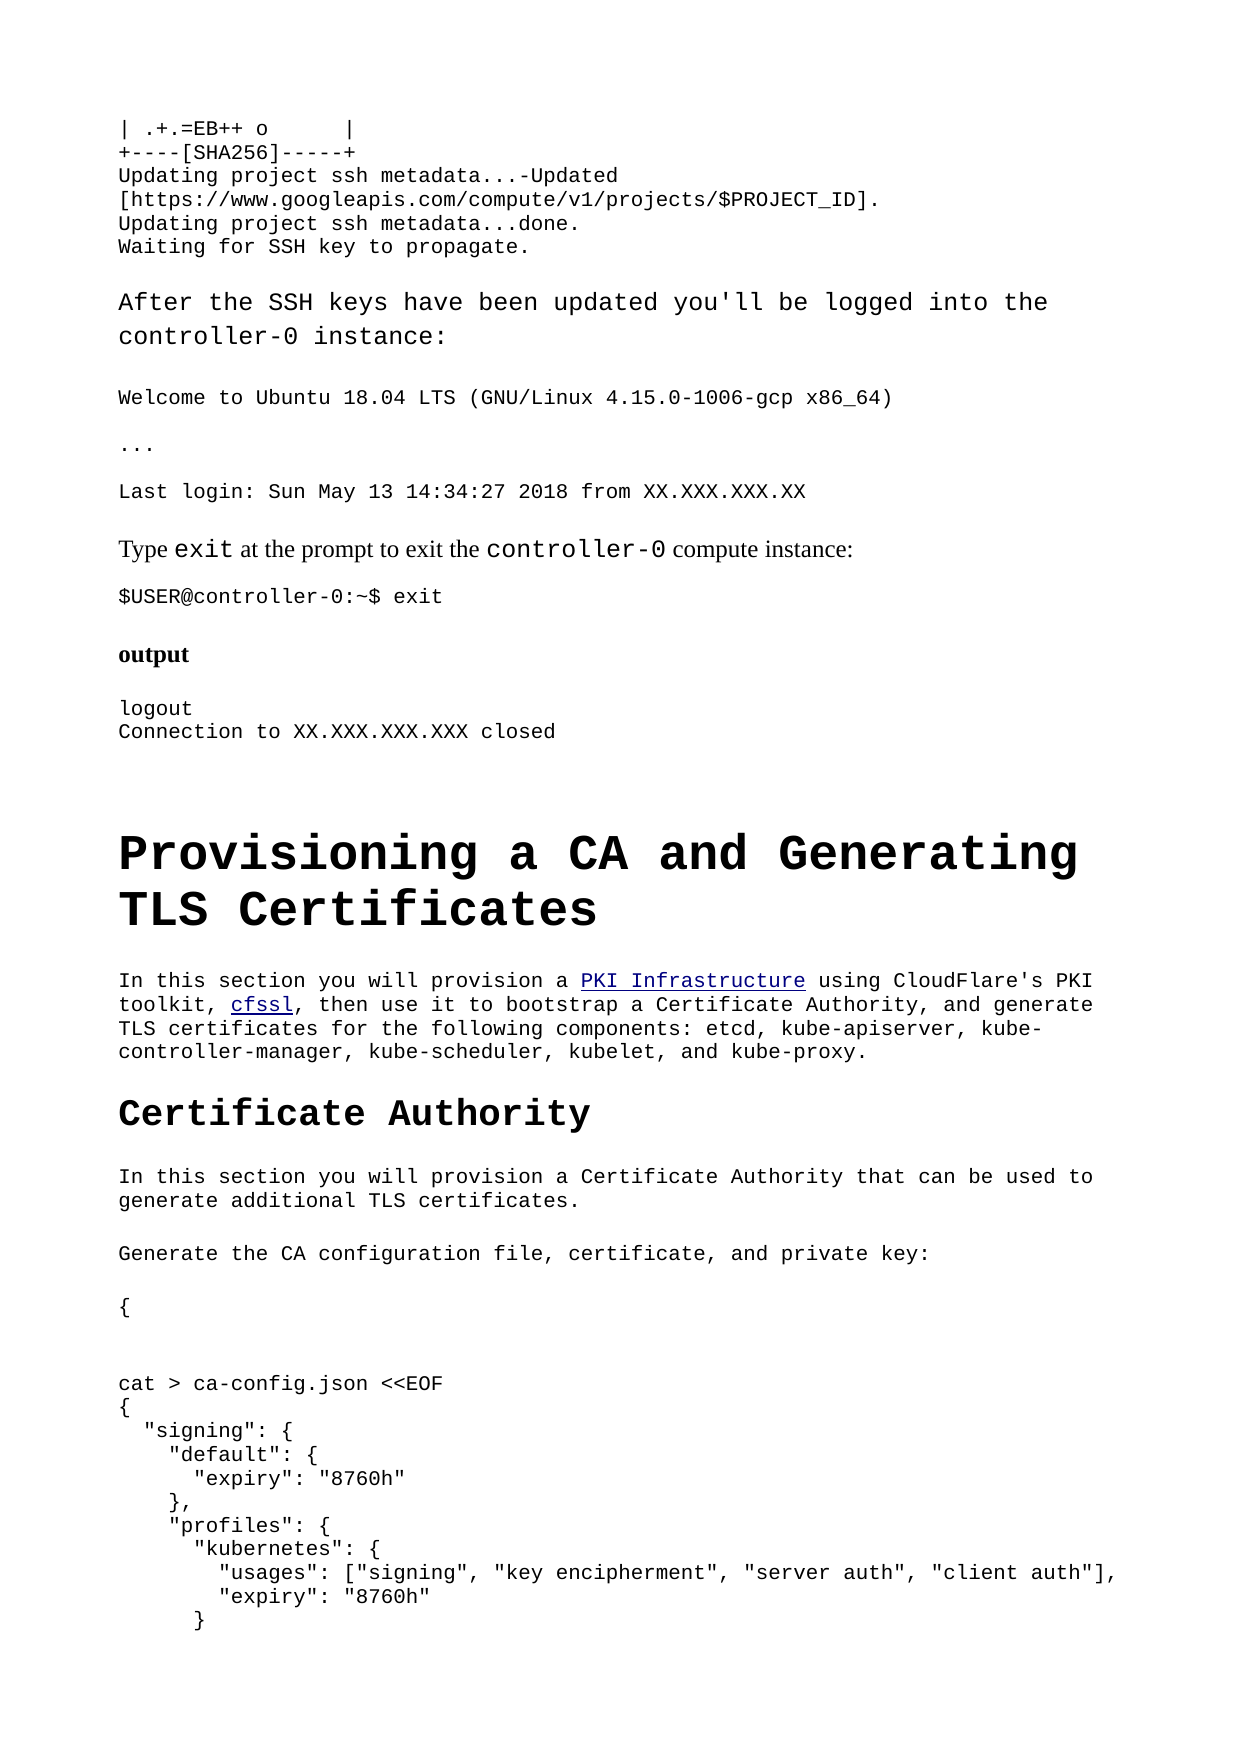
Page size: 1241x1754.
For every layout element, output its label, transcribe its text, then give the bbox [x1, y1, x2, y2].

text }, [118, 1491, 1122, 1515]
text Generate the CA configuration file, certificate, and private key: [118, 1243, 1122, 1267]
text logout [118, 697, 1122, 721]
subtitle Provisioning a CA and Generating TLS Certificates [118, 827, 1122, 941]
text ... [118, 434, 1122, 458]
text | .+.=EB++ o | [118, 118, 1122, 142]
text "profiles": { [118, 1515, 1122, 1538]
text Welcome to Ubuntu 18.04 LTS (GNU/Linux 4.15.0-1006-gcp x86_64) [118, 387, 1122, 411]
text In this section you will provision a PKI Infrastructure using CloudFlare's PKI toolkit, cfssl, then use it to bootstrap a Certificate Authority, and generate TLS certificates for the following components: etcd, kube-apiserver, kube-controller-manager, kube-scheduler, kubelet, and kube-proxy. [118, 970, 1122, 1065]
text { [118, 1296, 1122, 1320]
text { [118, 1397, 1122, 1420]
text "expiry": "8760h" [118, 1586, 1122, 1609]
text Updating project ssh metadata...-Updated [https://www.googleapis.com/compute/v1/projects/$PROJECT_ID]. [118, 165, 1122, 213]
text +----[SHA256]-----+ [118, 142, 1122, 165]
text After the SSH keys have been updated you'll be logged into the controller-0 instance: [118, 289, 1122, 352]
text $USER@controller-0:~$ exit [118, 586, 1122, 610]
text output [118, 639, 1063, 668]
text "kubernetes": { [118, 1538, 1122, 1562]
text "default": { [118, 1444, 1122, 1467]
text Waiting for SSH key to propagate. [118, 236, 1122, 260]
text Type exit at the prompt to exit the controller-0 compute instance: [118, 534, 1122, 565]
text cat > ca-config.json <<EOF [118, 1373, 1122, 1397]
subtitle Certificate Authority [118, 1094, 1122, 1137]
text Connection to XX.XXX.XXX.XXX closed [118, 721, 1122, 745]
text Updating project ssh metadata...done. [118, 213, 1122, 236]
text "signing": { [118, 1420, 1122, 1444]
text } [118, 1609, 1122, 1633]
text Last login: Sun May 13 14:34:27 2018 from XX.XXX.XXX.XX [118, 481, 1122, 505]
text In this section you will provision a Certificate Authority that can be used to generate additional TLS certificates. [118, 1166, 1122, 1213]
text "expiry": "8760h" [118, 1467, 1122, 1491]
text "usages": ["signing", "key encipherment", "server auth", "client auth"], [118, 1562, 1122, 1586]
